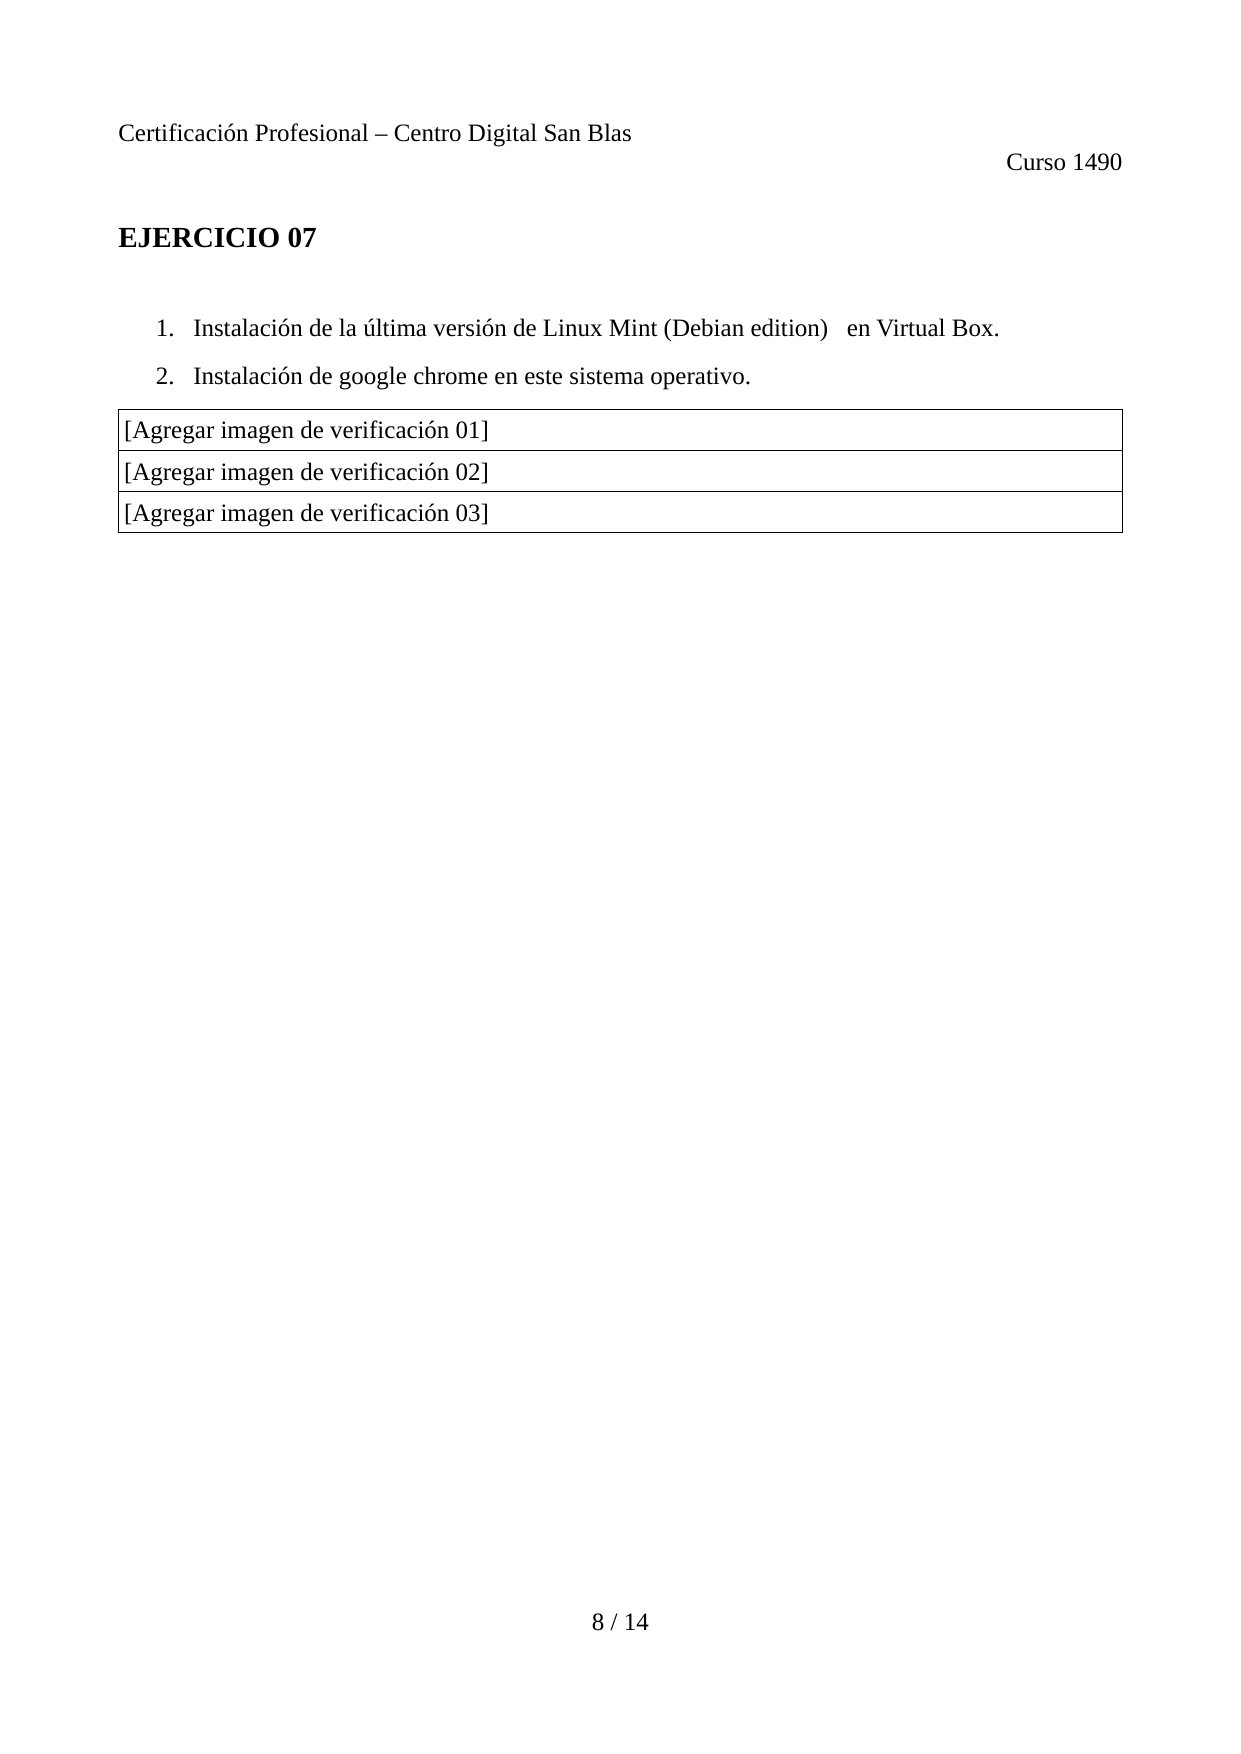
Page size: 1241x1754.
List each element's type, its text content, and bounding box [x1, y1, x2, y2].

table_cell [Agregar imagen de verificación 02] [119, 451, 1122, 491]
subtitle EJERCICIO 07 [118, 220, 1122, 253]
list Instalación de google chrome en este sistema operativo. [156, 361, 1122, 390]
list Instalación de la última versión de Linux Mint (Debian edition) en Virtual Box. [156, 313, 1122, 342]
table_header [Agregar imagen de verificación 01] [119, 410, 1122, 450]
table_cell [Agregar imagen de verificación 03] [119, 492, 1122, 532]
